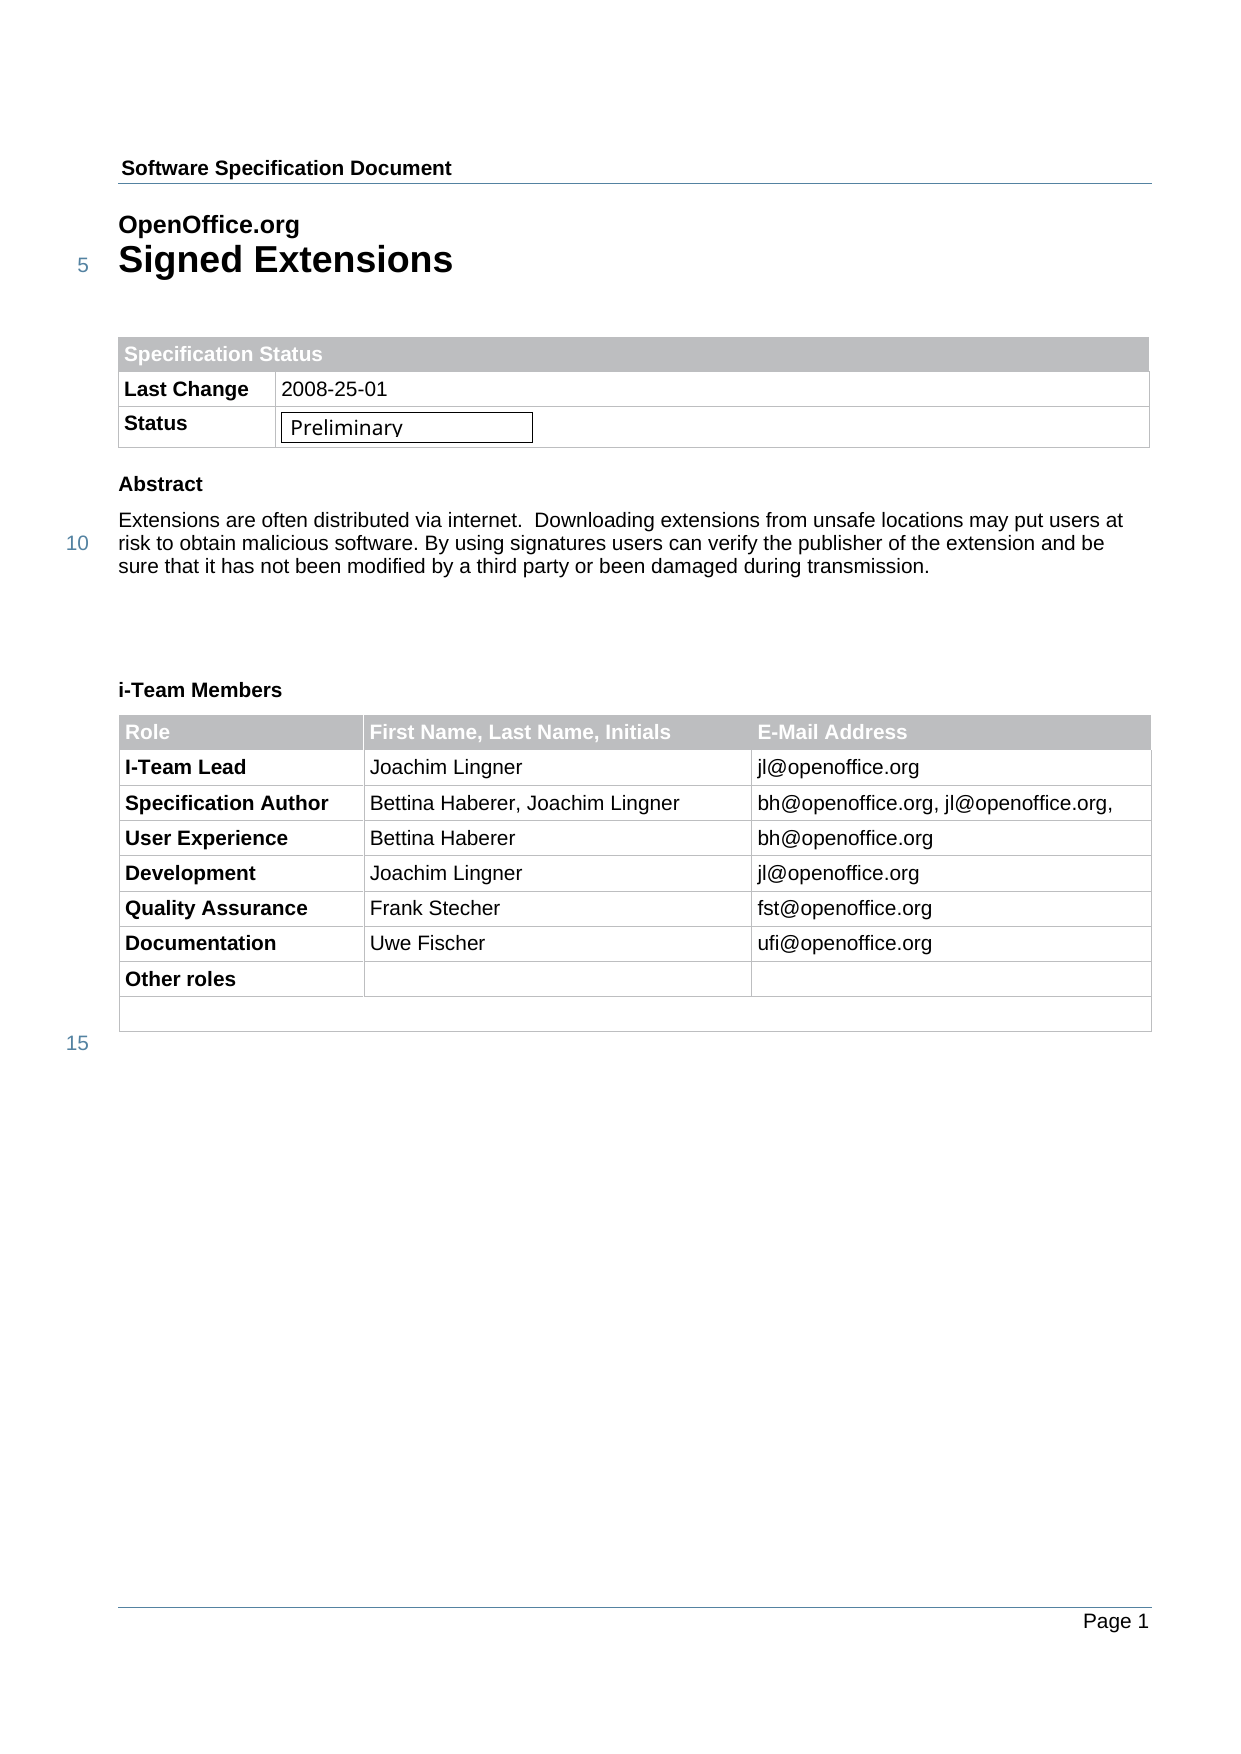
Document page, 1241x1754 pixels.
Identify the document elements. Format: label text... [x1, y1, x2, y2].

table_header First Name, Last Name, Initials [364, 715, 751, 750]
table_cell Development [120, 856, 363, 891]
table_cell PRELIMINARY status is the initial conception of a specification. STANDARD A specification with status Standard is considered to be stable and has the approval of the i-Team. OBSOLETE An Obsolete specification is a specification that has been identified unnecessary. For example due to; technology changes or changes in other standards or specifications. [276, 407, 1149, 447]
table_header Role [119, 715, 363, 750]
subtitle i-Team Members [118, 679, 1152, 702]
table_cell Quality Assurance [120, 892, 363, 926]
table_cell User Experience [120, 821, 363, 855]
table_cell Bettina Haberer, Joachim Lingner [365, 786, 751, 820]
table_cell Bettina Haberer [365, 821, 751, 855]
table_cell 2008-25-01 [276, 372, 1149, 406]
table_cell Frank Stecher [365, 892, 751, 926]
table_header E-Mail Address [751, 715, 1151, 750]
table_cell bh@openoffice.org [752, 821, 1151, 855]
table_header Specification Status [118, 337, 1149, 371]
table_cell jl@openoffice.org [752, 750, 1151, 785]
table_cell Other roles [120, 962, 363, 996]
table_cell bh@openoffice.org, jl@openoffice.org, [752, 786, 1151, 820]
table_cell I-Team Lead [120, 750, 363, 785]
table_cell <User@openoffice.org> [752, 962, 1151, 996]
table_cell <State reason here, if one role is not represented in i-Team.> [120, 997, 1151, 1031]
table_cell jl@openoffice.org [752, 856, 1151, 891]
subtitle Abstract [118, 472, 1152, 496]
table_cell Status [119, 407, 275, 447]
table_cell Joachim Lingner [365, 856, 751, 891]
table_cell fst@openoffice.org [752, 892, 1151, 926]
text Software Specification Document [118, 154, 1152, 183]
table_cell Joachim Lingner [365, 750, 751, 785]
table_cell Specification Author [120, 786, 363, 820]
text Signed Extensions [118, 239, 1152, 281]
text OpenOffice.org [118, 211, 1152, 239]
table_cell Last Change [119, 372, 275, 406]
table_cell Uwe Fischer [365, 927, 751, 961]
table_cell Documentation [120, 927, 363, 961]
table_cell <First Name, Last Name (Initials)> [365, 962, 751, 996]
text Extensions are often distributed via internet. Downloading extensions from unsafe locations may put users at risk to obtain malicious software. By using signatures users can verify the publisher of the extension and be sure that it has not been modified by a third party or been damaged during transmission. [118, 508, 1152, 578]
table_cell ufi@openoffice.org [752, 927, 1151, 961]
